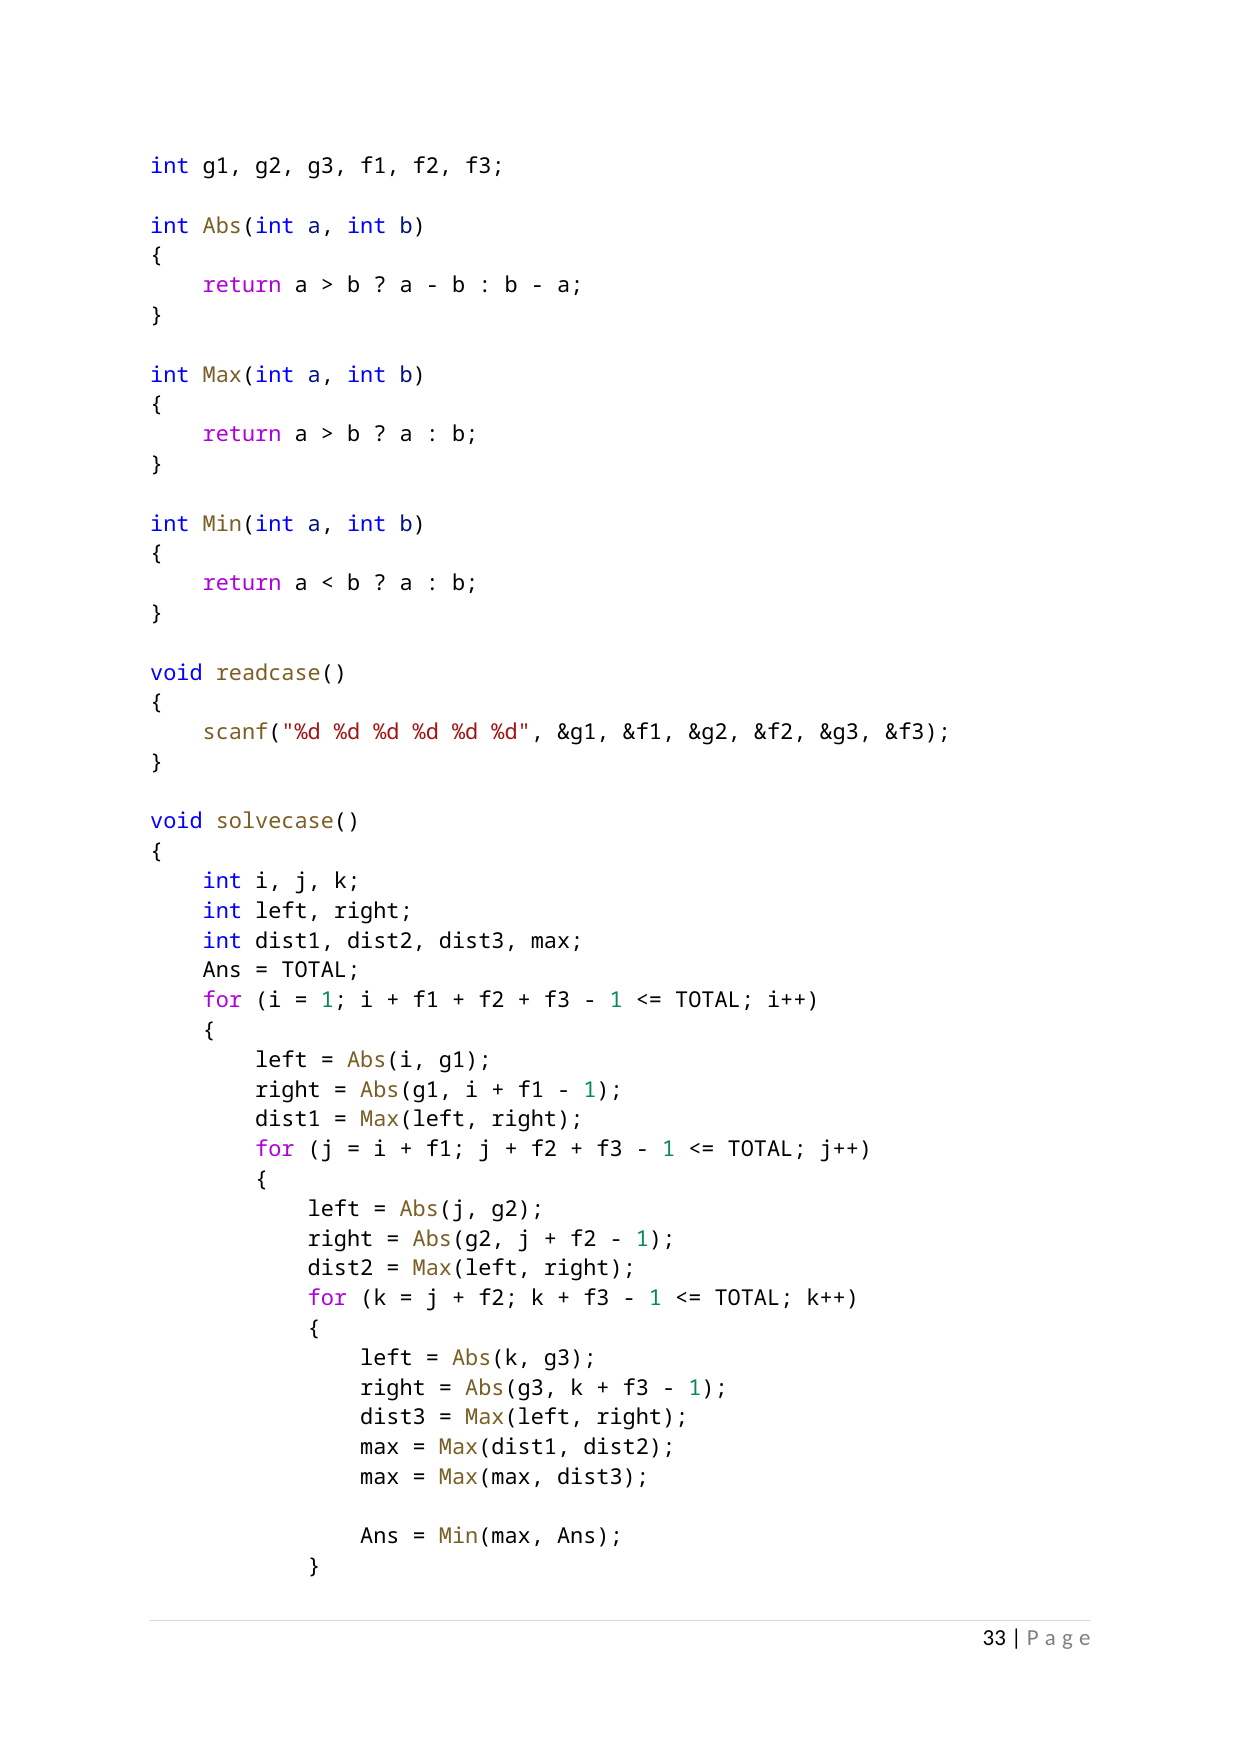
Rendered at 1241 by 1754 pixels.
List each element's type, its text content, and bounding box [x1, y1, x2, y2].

text max = Max(max, dist3); [150, 1461, 1090, 1491]
text int Max(int a, int b) [150, 358, 1090, 388]
text max = Max(dist1, dist2); [150, 1431, 1090, 1461]
text { [150, 239, 1090, 269]
text void solvecase() [150, 805, 1090, 835]
text int Min(int a, int b) [150, 507, 1090, 537]
text return a < b ? a : b; [150, 567, 1090, 597]
text Ans = TOTAL; [150, 954, 1090, 984]
text right = Abs(g3, k + f3 - 1); [150, 1371, 1090, 1401]
text { [150, 835, 1090, 865]
text Ans = Min(max, Ans); [150, 1520, 1090, 1550]
text left = Abs(j, g2); [150, 1193, 1090, 1222]
text dist3 = Max(left, right); [150, 1401, 1090, 1431]
text right = Abs(g1, i + f1 - 1); [150, 1073, 1090, 1103]
text scanf("%d %d %d %d %d %d", &g1, &f1, &g2, &f2, &g3, &f3); [150, 716, 1090, 746]
text { [150, 686, 1090, 716]
text } [150, 299, 1090, 329]
text int left, right; [150, 895, 1090, 924]
text right = Abs(g2, j + f2 - 1); [150, 1222, 1090, 1252]
text } [150, 1550, 1090, 1580]
text { [150, 1163, 1090, 1193]
text } [150, 597, 1090, 627]
text void readcase() [150, 656, 1090, 686]
text } [150, 448, 1090, 478]
text for (i = 1; i + f1 + f2 + f3 - 1 <= TOTAL; i++) [150, 984, 1090, 1014]
text left = Abs(i, g1); [150, 1044, 1090, 1073]
text for (j = i + f1; j + f2 + f3 - 1 <= TOTAL; j++) [150, 1133, 1090, 1163]
text int g1, g2, g3, f1, f2, f3; [150, 150, 1090, 180]
text { [150, 537, 1090, 567]
text dist2 = Max(left, right); [150, 1252, 1090, 1282]
text int dist1, dist2, dist3, max; [150, 924, 1090, 954]
text int i, j, k; [150, 865, 1090, 895]
text { [150, 388, 1090, 418]
text { [150, 1312, 1090, 1342]
text left = Abs(k, g3); [150, 1342, 1090, 1371]
text return a > b ? a - b : b - a; [150, 269, 1090, 299]
text } [150, 746, 1090, 776]
text { [150, 1014, 1090, 1044]
text int Abs(int a, int b) [150, 209, 1090, 239]
text return a > b ? a : b; [150, 418, 1090, 448]
text dist1 = Max(left, right); [150, 1103, 1090, 1133]
text for (k = j + f2; k + f3 - 1 <= TOTAL; k++) [150, 1282, 1090, 1312]
